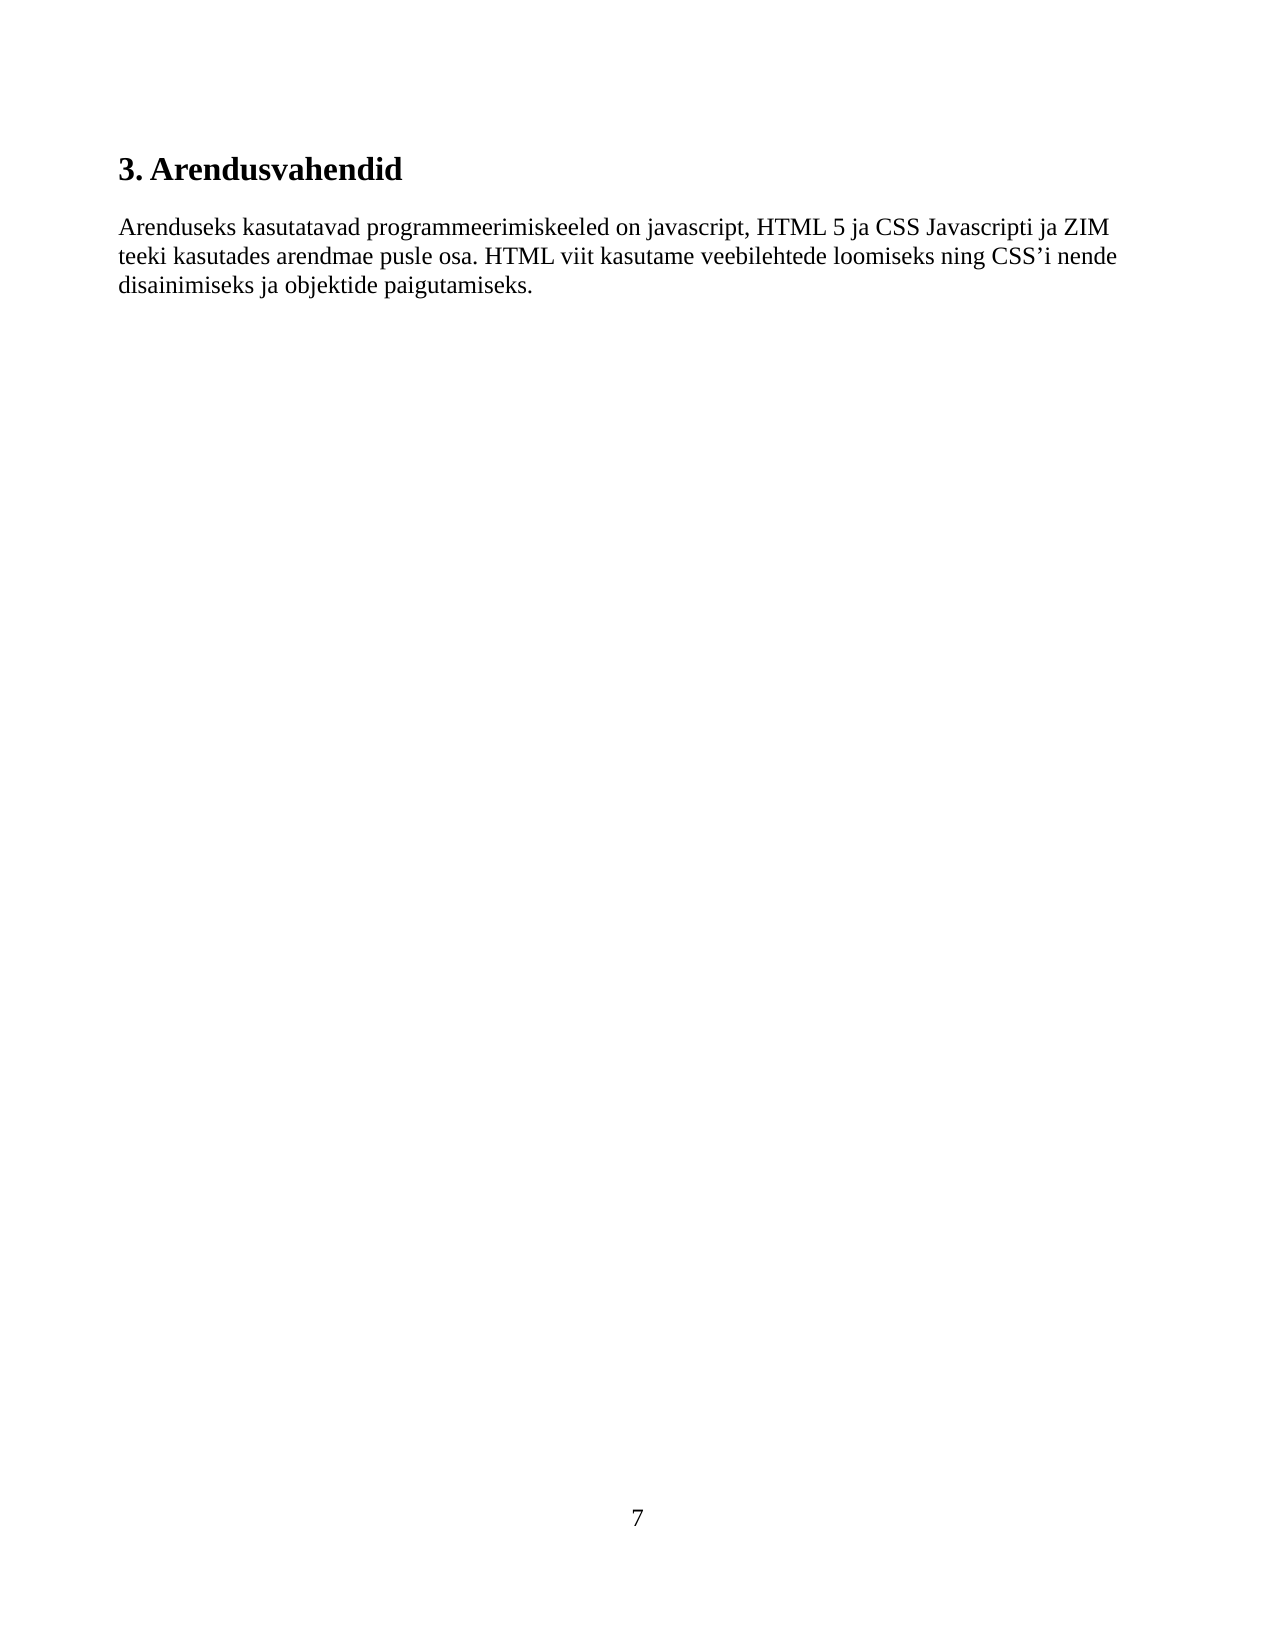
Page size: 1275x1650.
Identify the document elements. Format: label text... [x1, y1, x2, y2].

text Arenduseks kasutatavad programmeerimiskeeled on javascript, HTML 5 ja CSS Javascripti ja ZIM teeki kasutades arendmae pusle osa. HTML viit kasutame veebilehtede loomiseks ning CSS’i nende disainimiseks ja objektide paigutamiseks. [118, 212, 1157, 298]
subtitle 3. Arendusvahendid [118, 149, 1157, 187]
